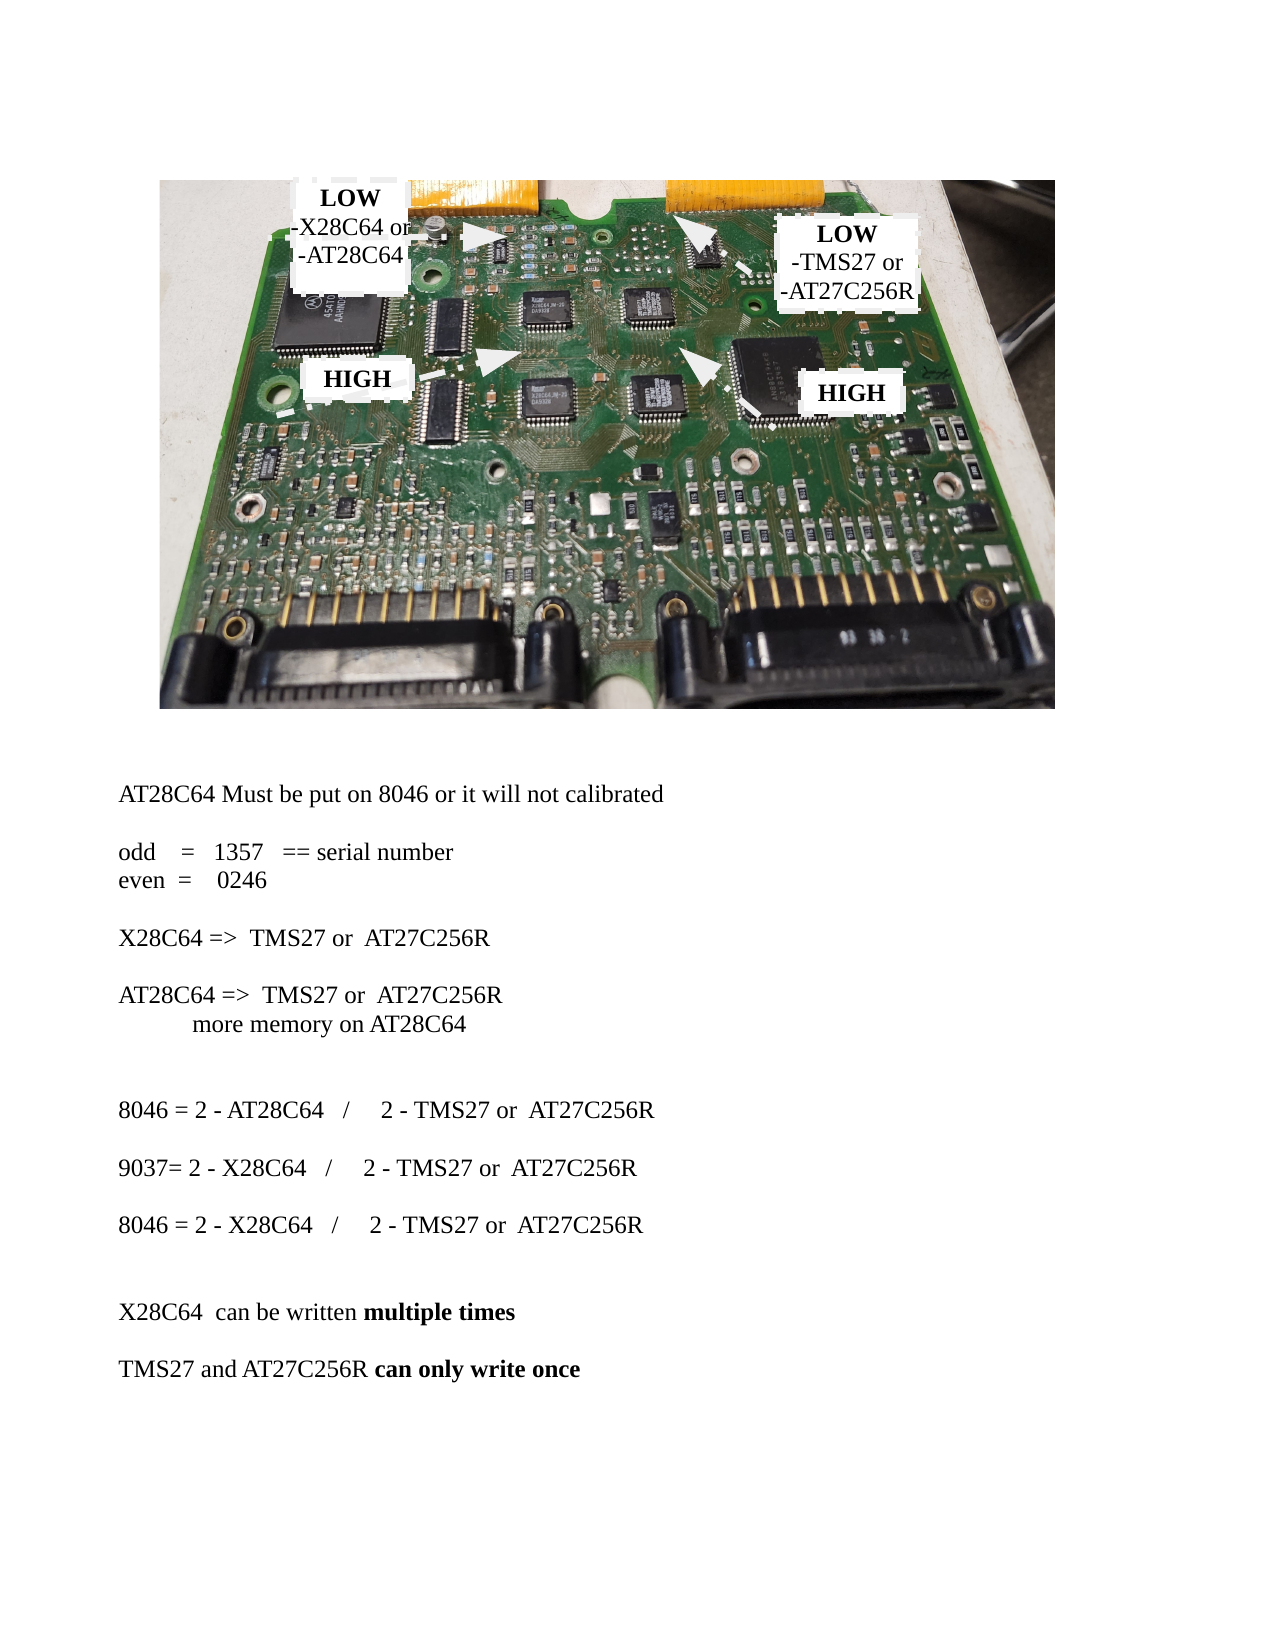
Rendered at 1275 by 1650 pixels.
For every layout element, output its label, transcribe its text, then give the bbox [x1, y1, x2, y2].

text X28C64 => TMS27 or AT27C256R [118, 923, 1157, 952]
text 8046 = 2 - X28C64 / 2 - TMS27 or AT27C256R [118, 1211, 1157, 1239]
text odd = 1357 == serial number [118, 837, 1157, 866]
text TMS27 and AT27C256R can only write once [118, 1354, 1157, 1383]
text AT28C64 => TMS27 or AT27C256R [118, 981, 1157, 1009]
text 8046 = 2 - AT28C64 / 2 - TMS27 or AT27C256R [118, 1096, 1157, 1124]
text more memory on AT28C64 [118, 1009, 1157, 1038]
text even = 0246 [118, 866, 1157, 894]
text 9037= 2 - X28C64 / 2 - TMS27 or AT27C256R [118, 1153, 1157, 1182]
text AT28C64 Must be put on 8046 or it will not calibrated [118, 779, 1157, 808]
text X28C64 can be written multiple times [118, 1297, 1157, 1326]
